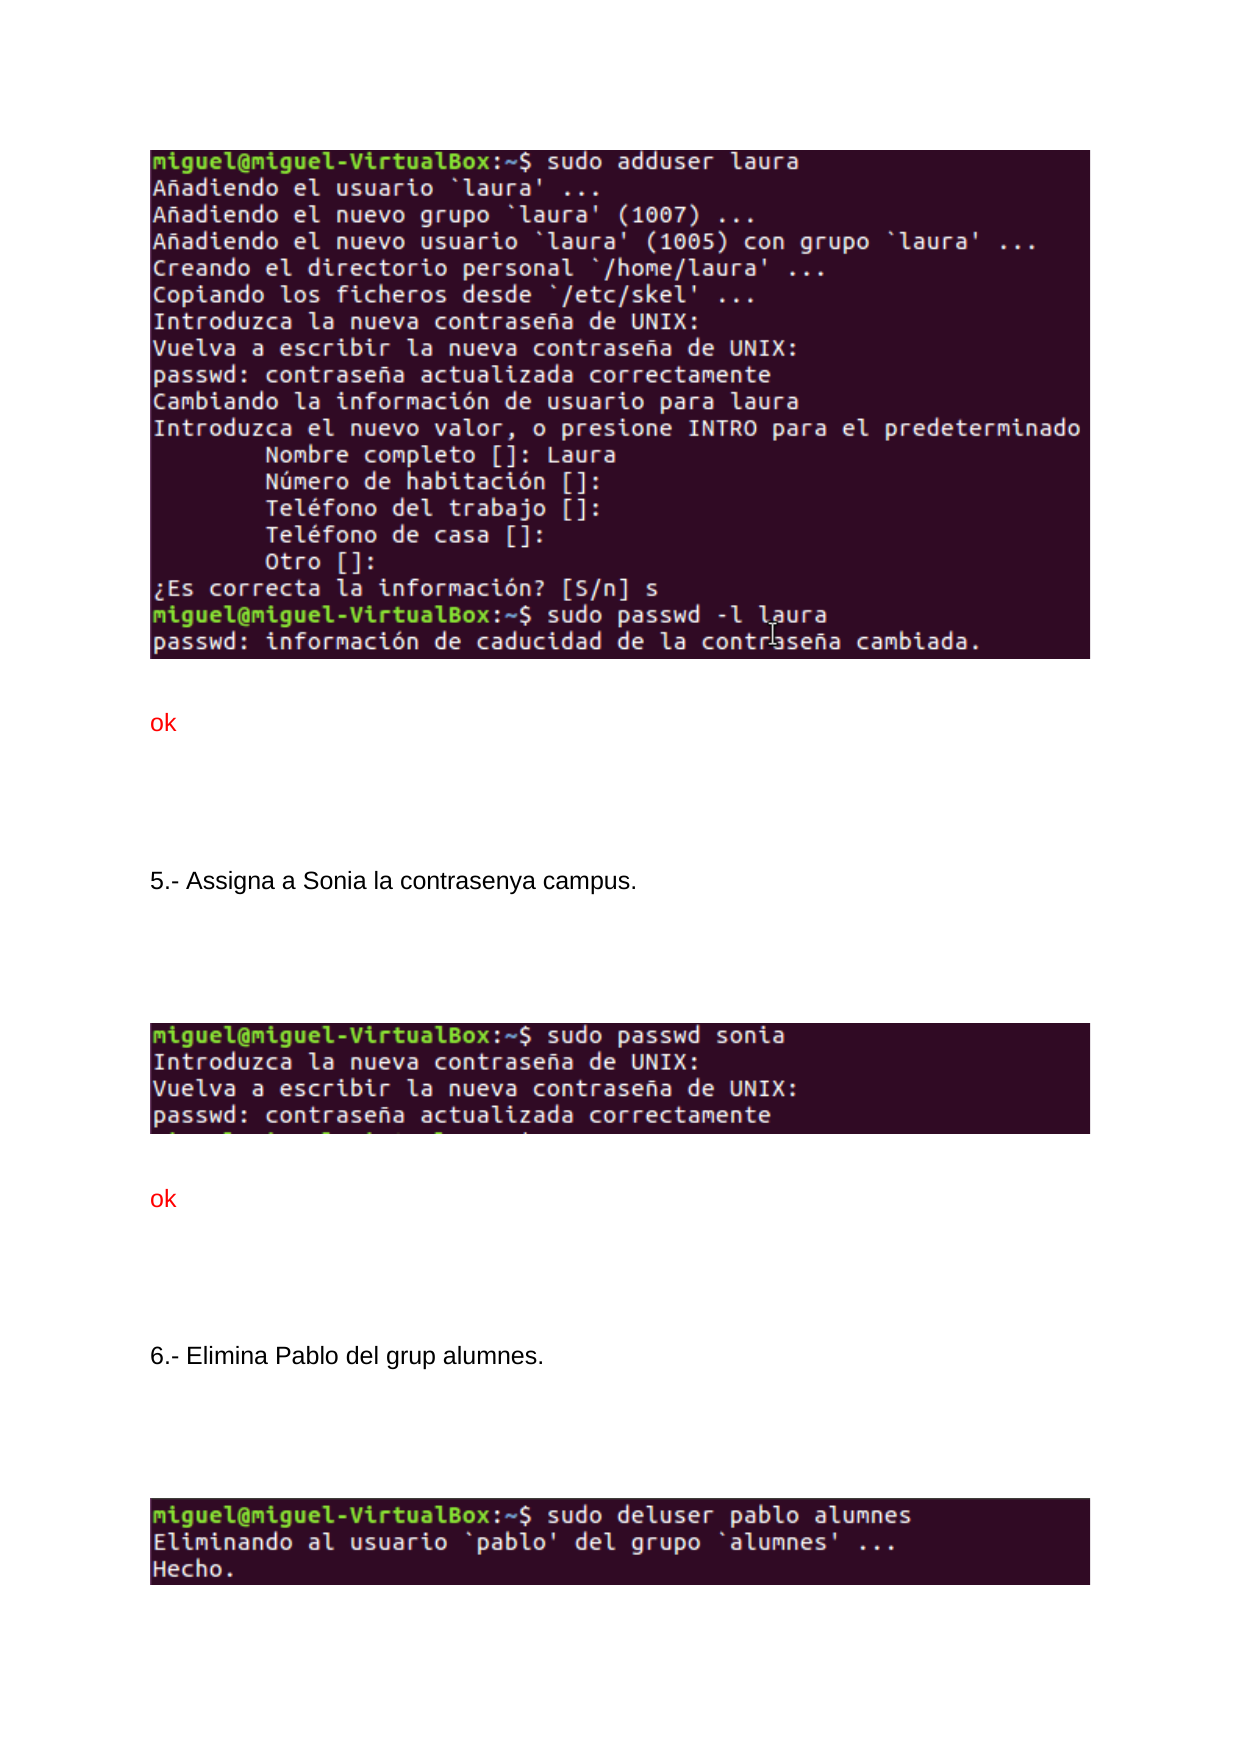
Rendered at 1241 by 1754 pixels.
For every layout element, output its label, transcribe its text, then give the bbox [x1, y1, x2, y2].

text ok [150, 708, 1090, 737]
text ok [150, 1184, 1090, 1212]
text 5.- Assigna a Sonia la contrasenya campus. [150, 866, 1090, 894]
text 6.- Elimina Pablo del grup alumnes. [150, 1341, 1090, 1370]
